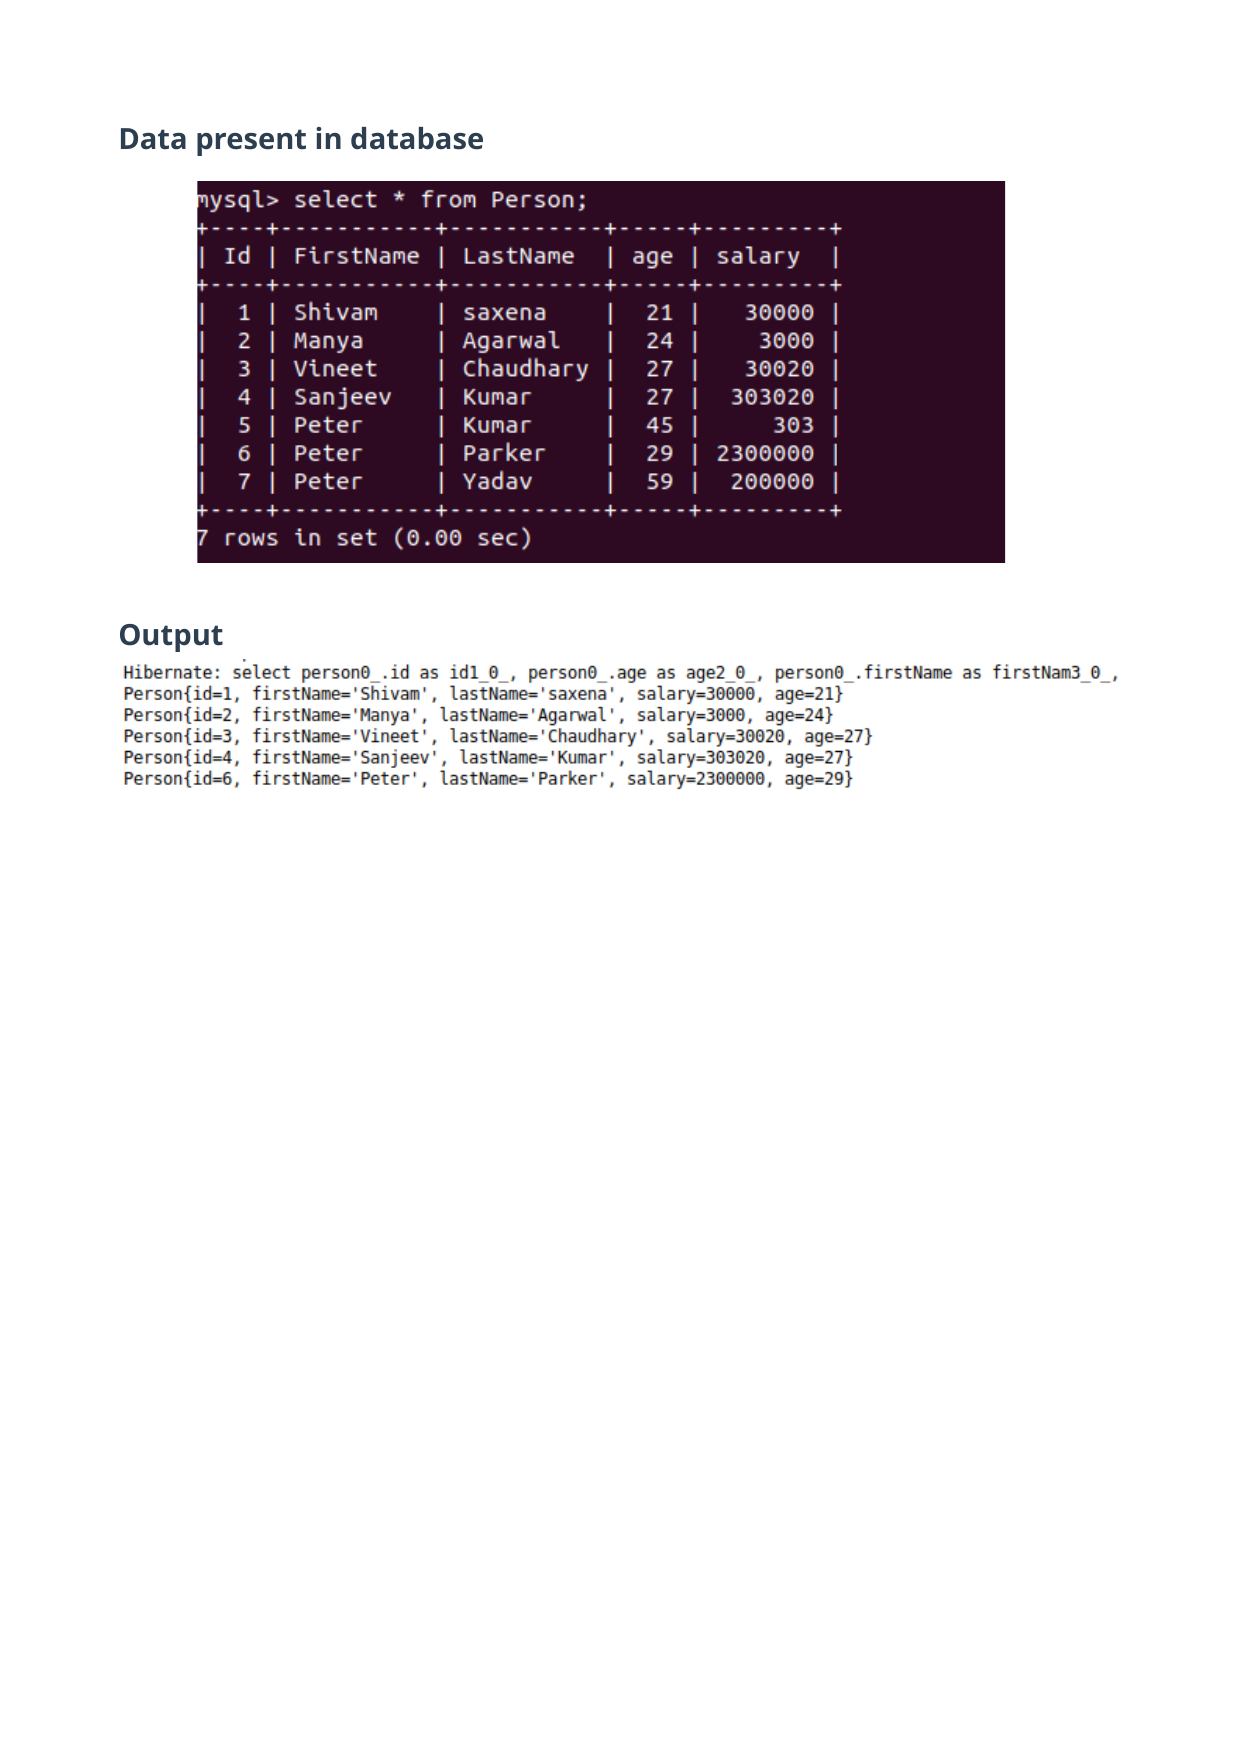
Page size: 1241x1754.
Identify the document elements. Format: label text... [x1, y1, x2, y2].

picture [118, 659, 1123, 809]
text Data present in database [118, 118, 1122, 158]
text Output [118, 614, 1122, 654]
picture [197, 181, 1006, 563]
